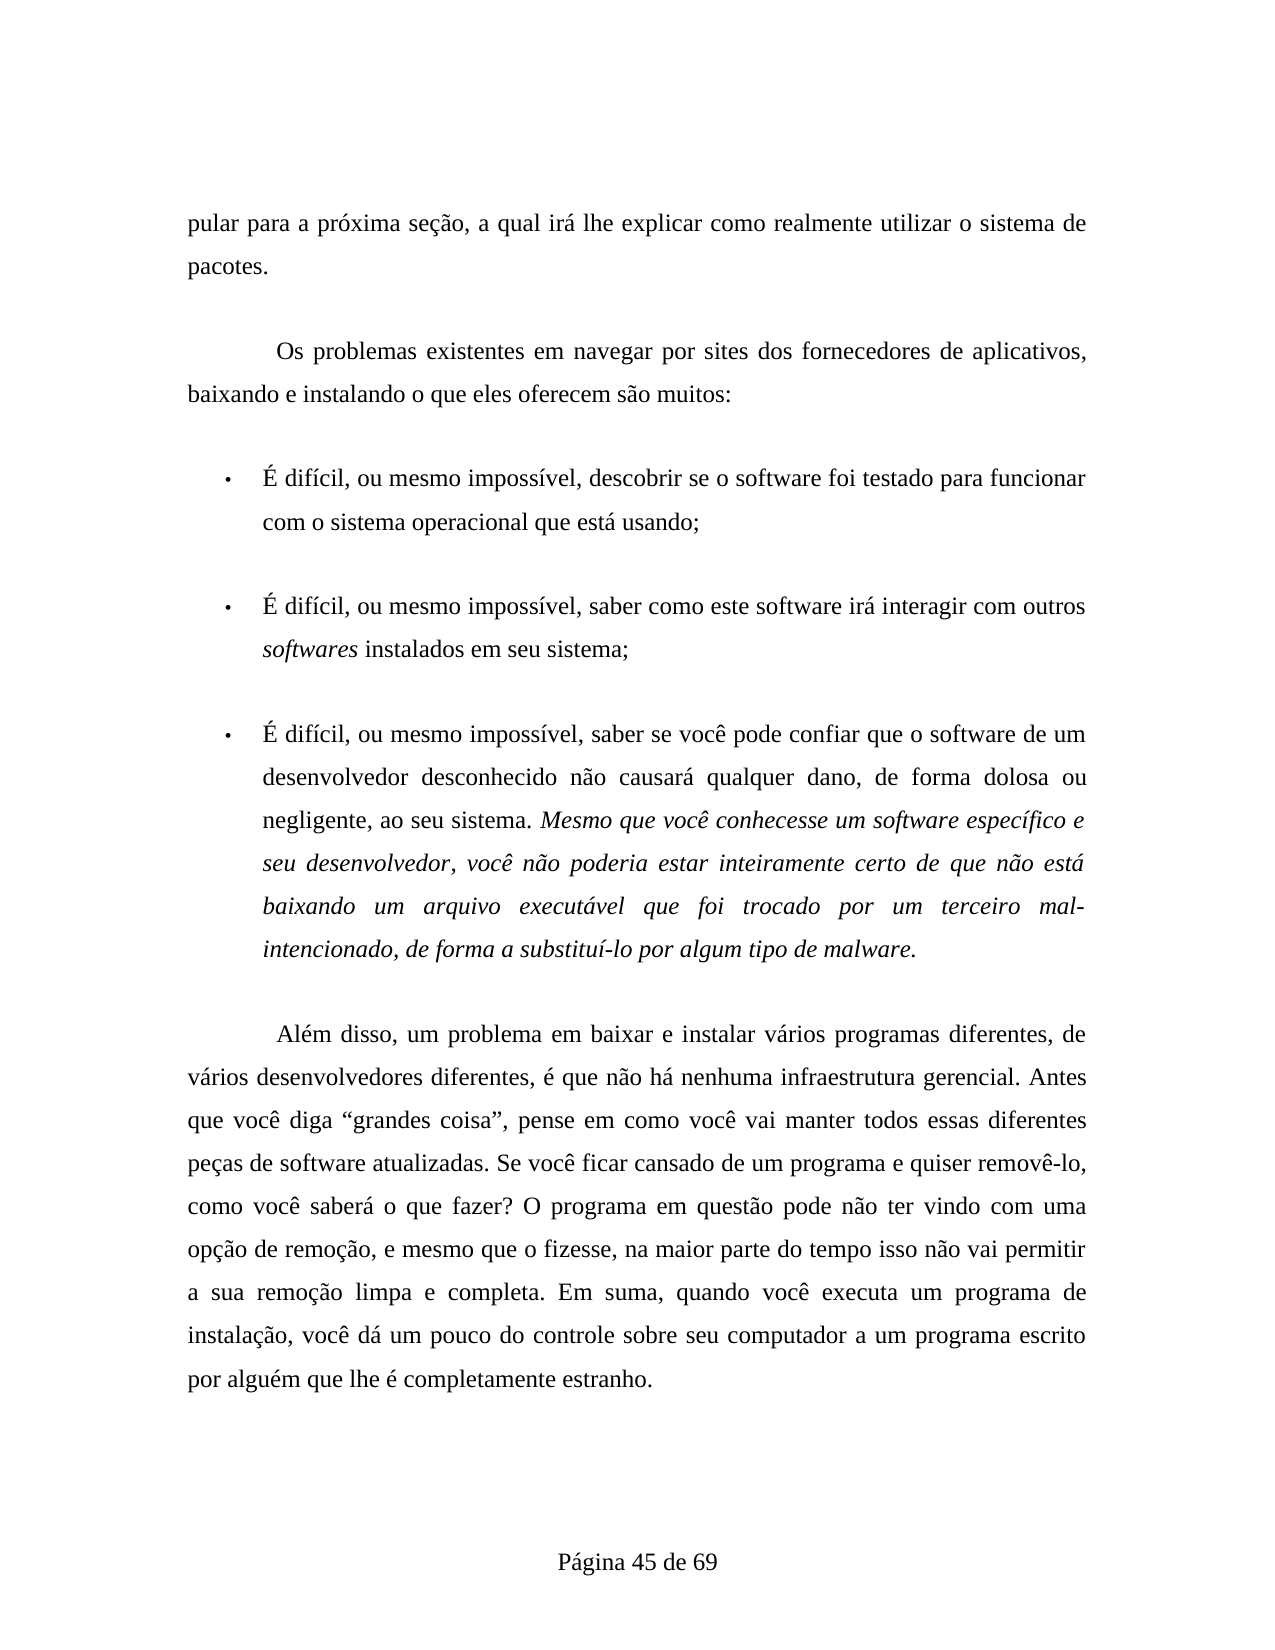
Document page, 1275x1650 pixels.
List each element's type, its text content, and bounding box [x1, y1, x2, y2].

text Os problemas existentes em navegar por sites dos fornecedores de aplicativos, baixando e instalando o que eles oferecem são muitos: [187, 336, 1087, 408]
text pular para a próxima seção, a qual irá lhe explicar como realmente utilizar o sistema de pacotes. [187, 208, 1087, 280]
list É difícil, ou mesmo impossível, saber se você pode confiar que o software de um desenvolvedor desconhecido não causará qualquer dano, de forma dolosa ou negligente, ao seu sistema. Mesmo que você conhecesse um software específico e seu desenvolvedor, você não poderia estar inteiramente certo de que não está baixando um arquivo executável que foi trocado por um terceiro mal-intencionado, de forma a substituí-lo por algum tipo de malware. [225, 719, 1087, 963]
list É difícil, ou mesmo impossível, saber como este software irá interagir com outros softwares instalados em seu sistema; [225, 591, 1087, 663]
text Além disso, um problema em baixar e instalar vários programas diferentes, de vários desenvolvedores diferentes, é que não há nenhuma infraestrutura gerencial. Antes que você diga “grandes coisa”, pense em como você vai manter todos essas diferentes peças de software atualizadas. Se você ficar cansado de um programa e quiser removê-lo, como você saberá o que fazer? O programa em questão pode não ter vindo com uma opção de remoção, e mesmo que o fizesse, na maior parte do tempo isso não vai permitir a sua remoção limpa e completa. Em suma, quando você executa um programa de instalação, você dá um pouco do controle sobre seu computador a um programa escrito por alguém que lhe é completamente estranho. [187, 1019, 1087, 1392]
list É difícil, ou mesmo impossível, descobrir se o software foi testado para funcionar com o sistema operacional que está usando; [225, 463, 1087, 535]
